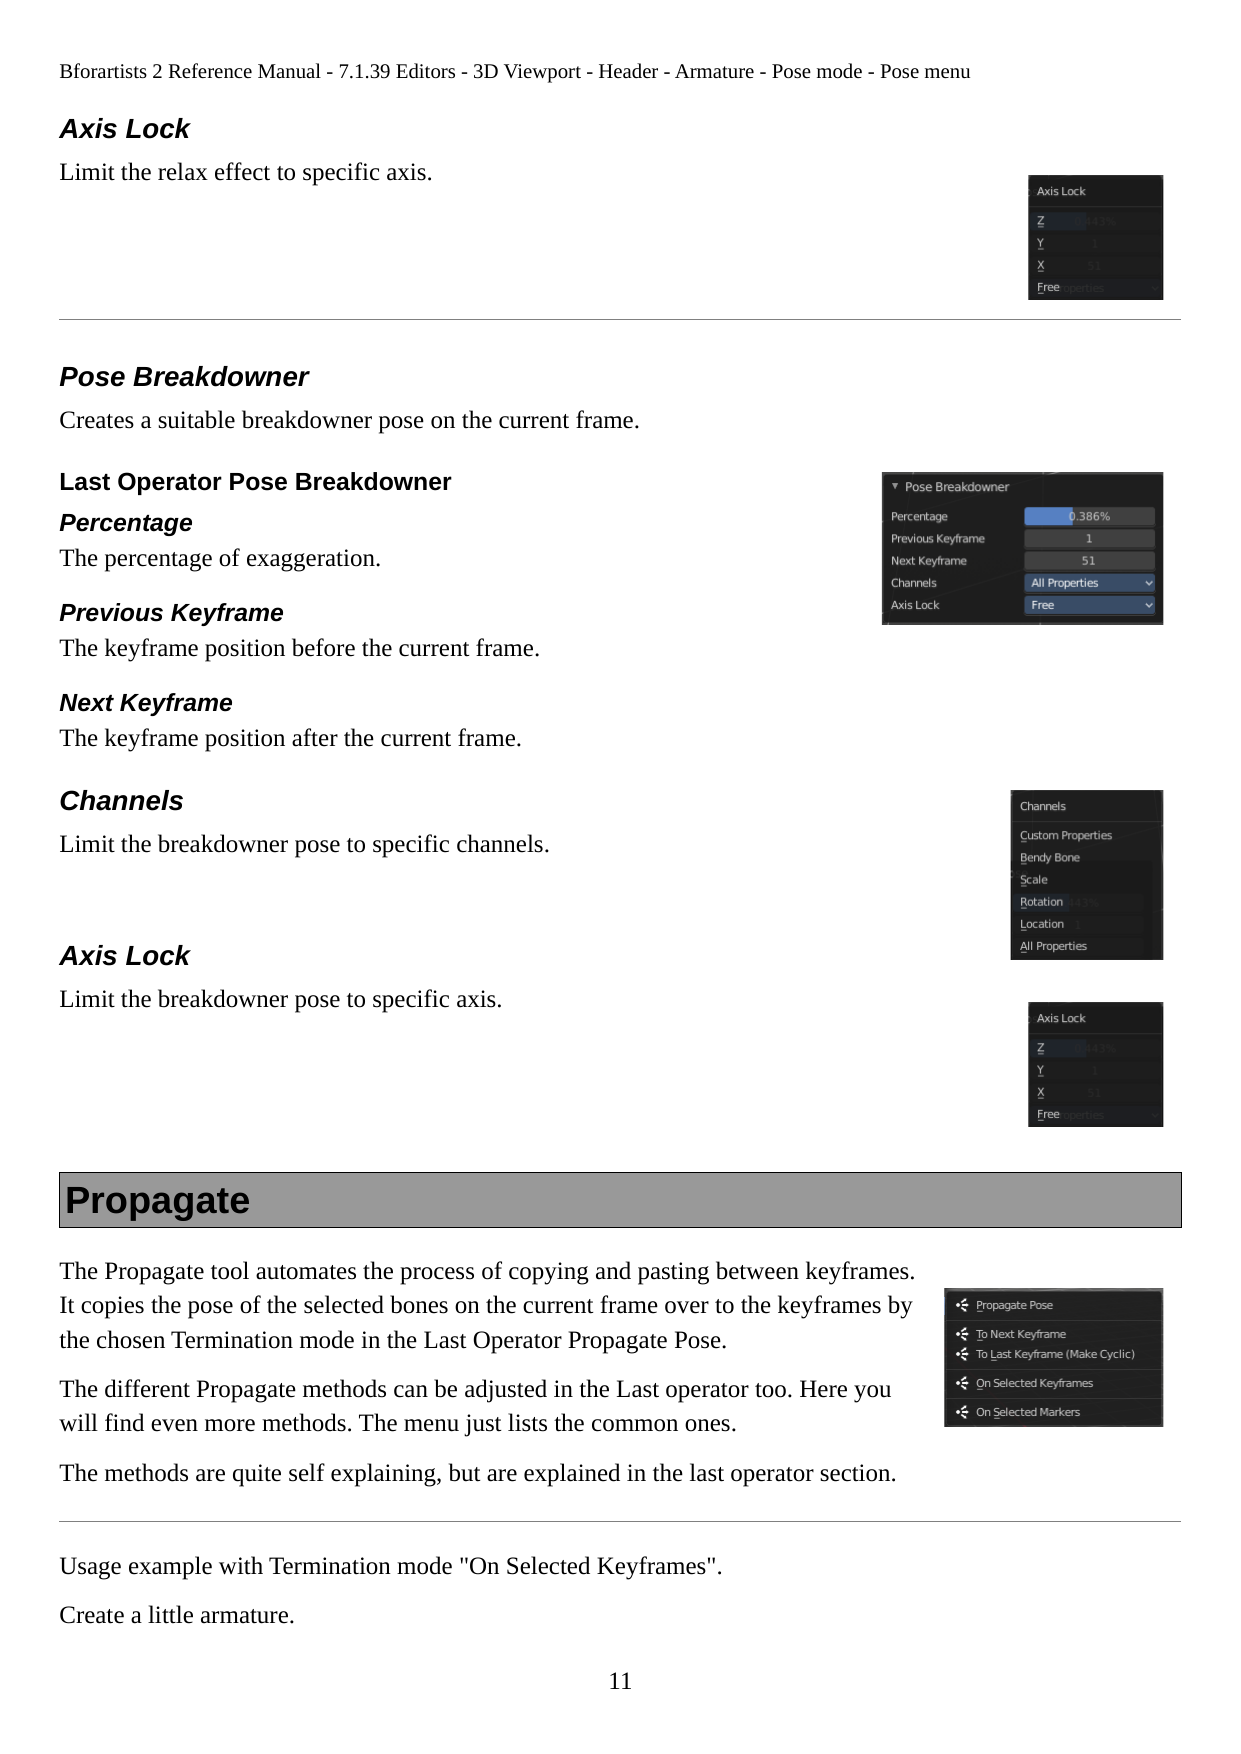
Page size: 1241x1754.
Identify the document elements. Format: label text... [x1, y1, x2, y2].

text Creates a suitable breakdowner pose on the current frame. [59, 405, 1181, 434]
picture [1028, 175, 1164, 300]
text The Propagate tool automates the process of copying and pasting between keyframes. It copies the pose of the selected bones on the current frame over to the keyframes by the chosen Termination mode in the Last Operator Propagate Pose. [59, 1256, 1181, 1354]
text The methods are quite self explaining, but are explained in the last operator section. [59, 1458, 1181, 1486]
text Limit the relax effect to specific axis. [59, 157, 1181, 186]
subtitle Last Operator Pose Breakdowner [59, 467, 1181, 495]
text Limit the breakdowner pose to specific channels. [59, 829, 1010, 857]
text Create a little armature. [59, 1600, 1181, 1629]
text Usage example with Termination mode "On Selected Keyframes". [59, 1551, 1181, 1579]
subtitle Axis Lock [59, 113, 1181, 144]
picture [1010, 790, 1164, 960]
picture [944, 1288, 1164, 1427]
text Limit the breakdowner pose to specific axis. [59, 984, 1181, 1012]
text The keyframe position before the current frame. [59, 633, 1181, 661]
text The percentage of exaggeration. [59, 543, 881, 571]
text The keyframe position after the current frame. [59, 723, 1181, 752]
picture [1028, 1002, 1164, 1127]
subtitle Pose Breakdowner [59, 361, 1181, 393]
table_header Propagate [60, 1173, 1181, 1227]
subtitle Channels [59, 784, 1181, 816]
text The different Propagate methods can be adjusted in the Last operator too. Here you will find even more methods. The menu just lists the common ones. [59, 1374, 1181, 1437]
subtitle Percentage [59, 508, 881, 536]
subtitle Previous Keyframe [59, 598, 1181, 626]
picture [881, 472, 1164, 625]
subtitle Next Keyframe [59, 688, 1181, 717]
subtitle [1164, 508, 1181, 536]
subtitle Axis Lock [59, 939, 1181, 971]
